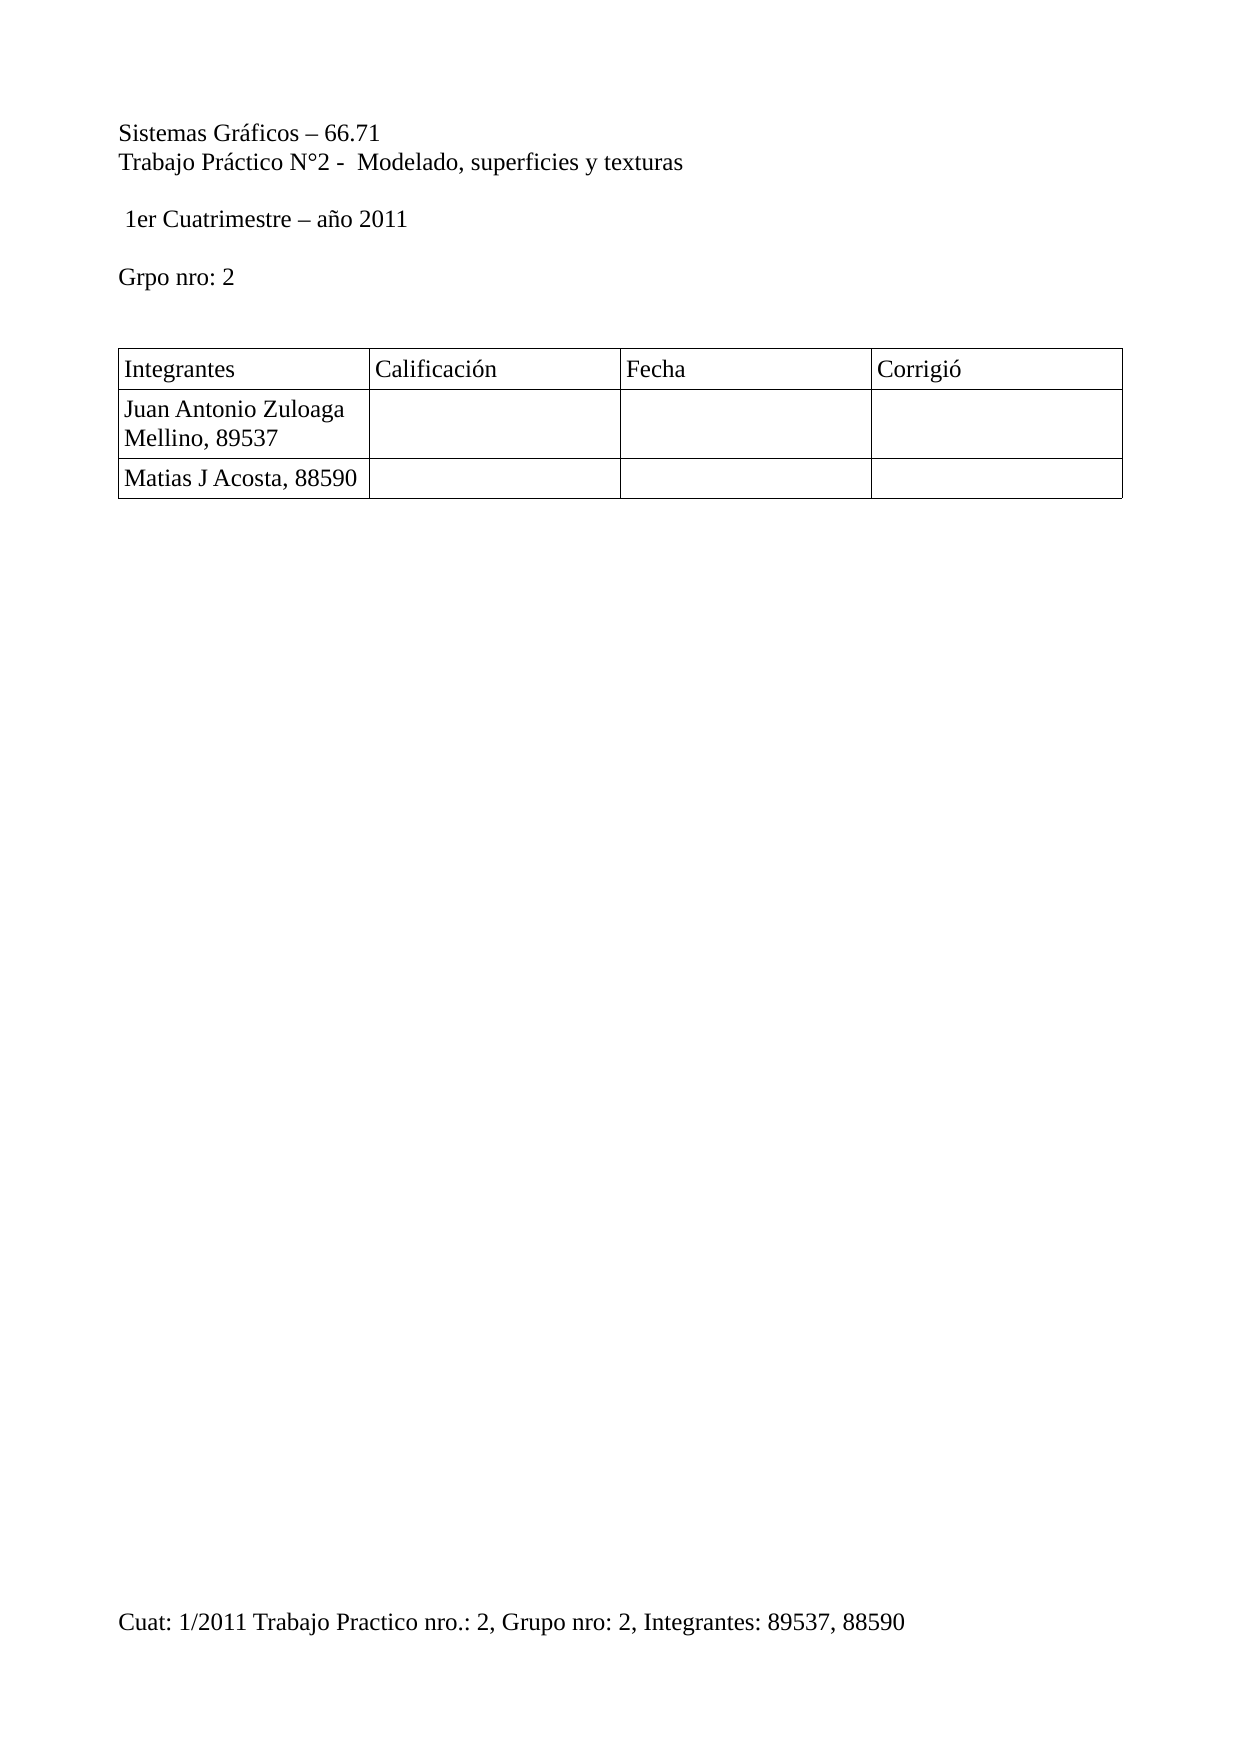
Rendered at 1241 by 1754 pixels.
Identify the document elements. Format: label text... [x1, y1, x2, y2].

text Grpo nro: 2 [118, 262, 1122, 291]
table_cell [621, 459, 871, 498]
table_header Calificación [370, 349, 620, 388]
table_cell Matias J Acosta, 88590 [119, 459, 369, 498]
text Trabajo Práctico N°2 - Modelado, superficies y texturas [118, 147, 1122, 176]
text 1er Cuatrimestre – año 2011 [118, 204, 1122, 233]
table_cell [872, 390, 1122, 457]
table_cell [621, 390, 871, 457]
table_header Corrigió [872, 349, 1122, 388]
table_header Integrantes [119, 349, 369, 388]
table_cell Juan Antonio Zuloaga Mellino, 89537 [119, 390, 369, 457]
table_cell [370, 390, 620, 457]
table_header Fecha [621, 349, 871, 388]
text Sistemas Gráficos – 66.71 [118, 118, 1122, 147]
table_cell [370, 459, 620, 498]
table_cell [872, 459, 1122, 498]
